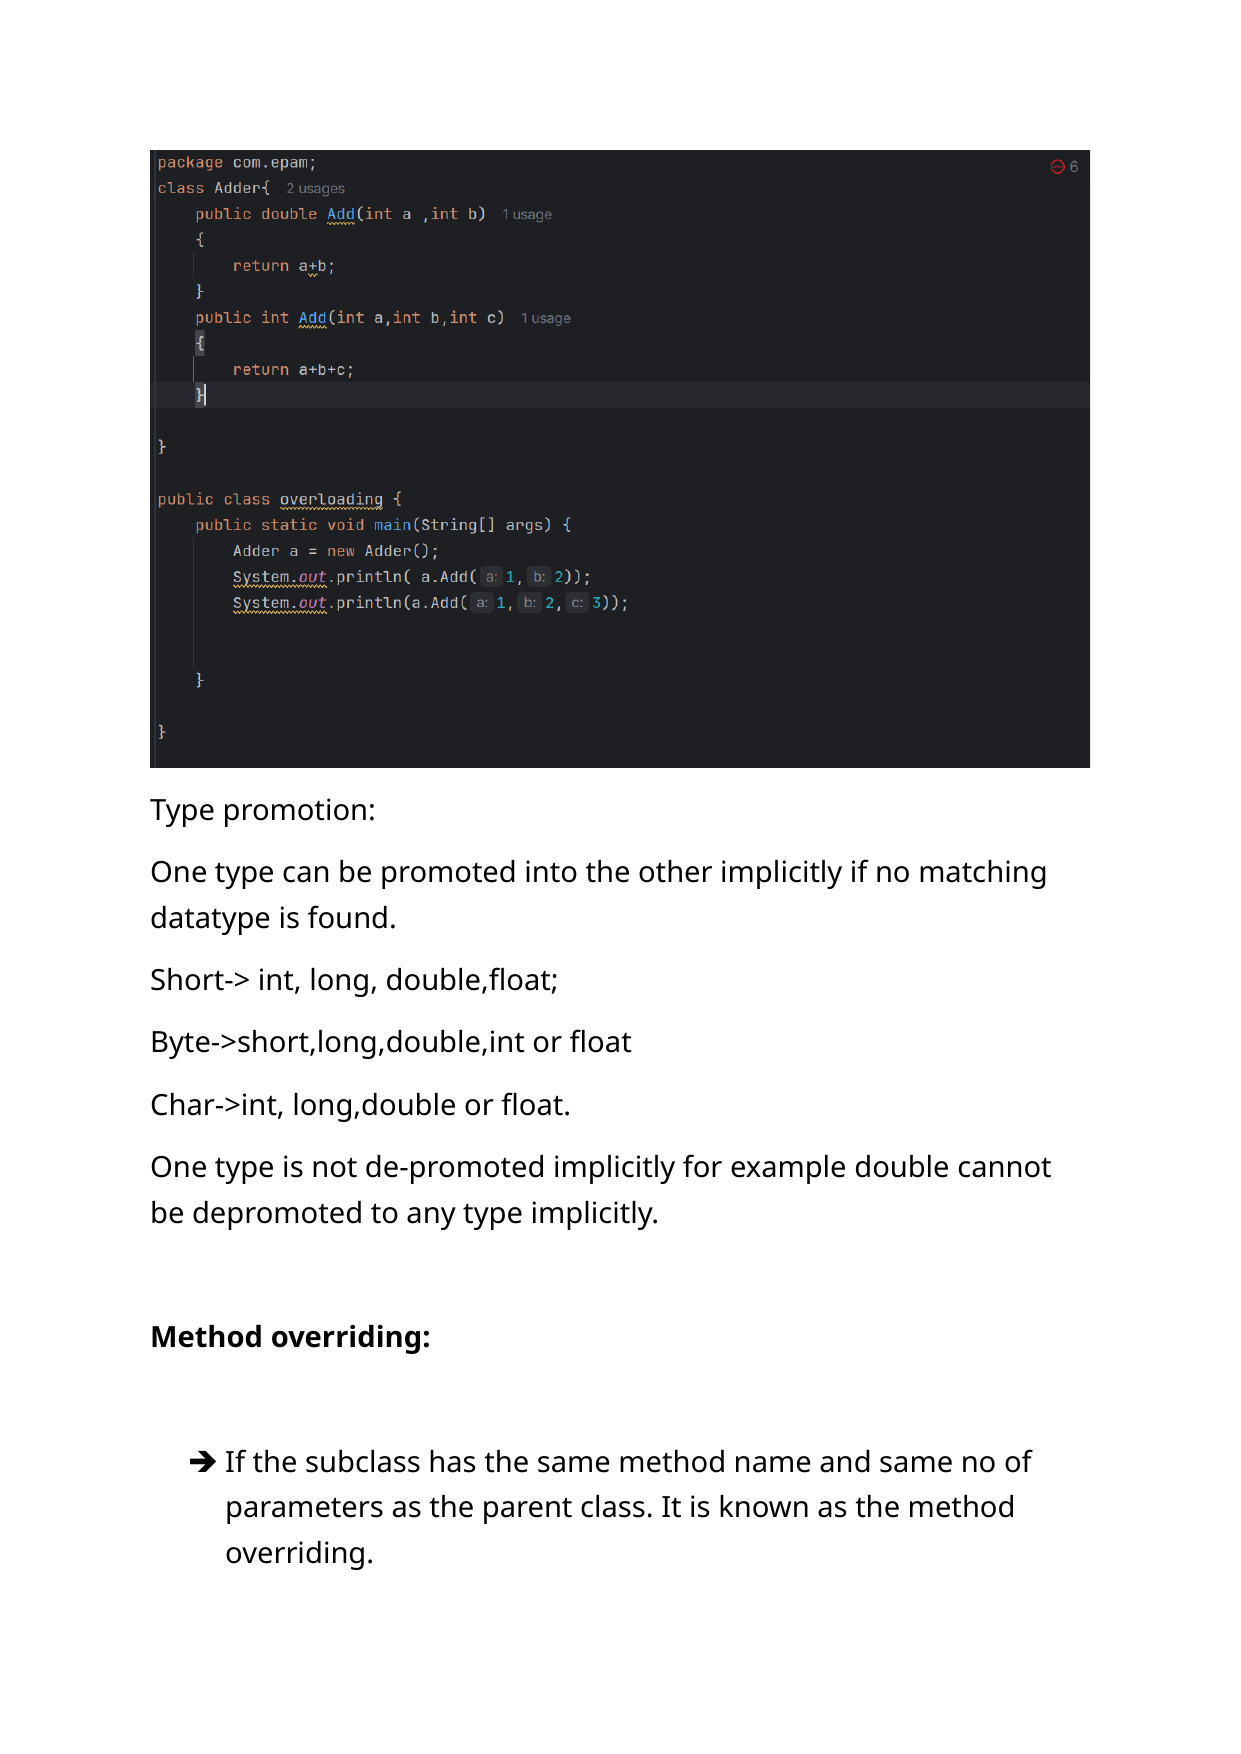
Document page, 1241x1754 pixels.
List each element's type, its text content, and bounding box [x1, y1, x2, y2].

text Method overriding: [150, 1316, 1090, 1356]
text Type promotion: [150, 789, 1090, 829]
text Char->int, long,double or float. [150, 1084, 1090, 1124]
list If the subclass has the same method name and same no of parameters as the parent class. It is known as the method overriding. [187, 1441, 1090, 1572]
text One type can be promoted into the other implicitly if no matching datatype is found. [150, 851, 1090, 937]
text Byte->short,long,double,int or float [150, 1022, 1090, 1061]
text One type is not de-promoted implicitly for example double cannot be depromoted to any type implicitly. [150, 1146, 1090, 1232]
text Short-> int, long, double,float; [150, 959, 1090, 999]
